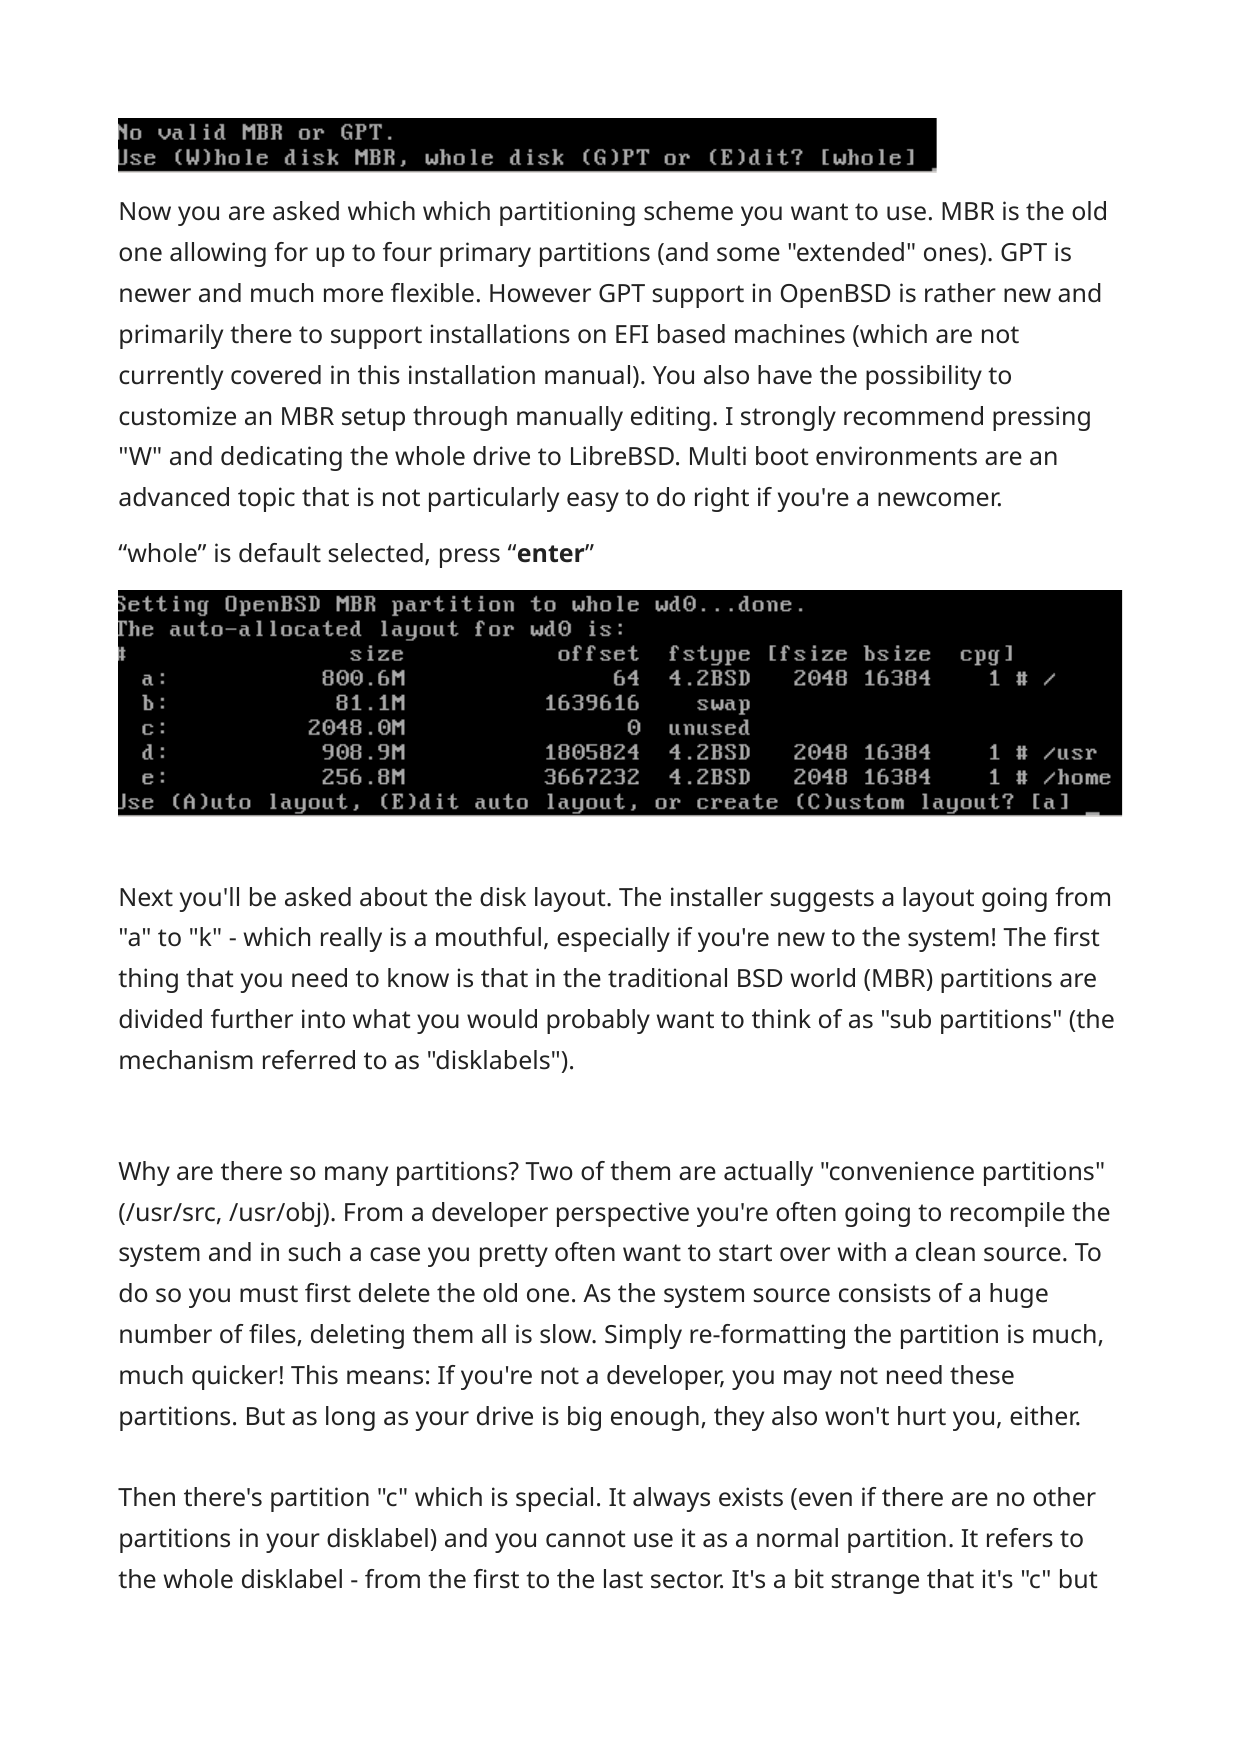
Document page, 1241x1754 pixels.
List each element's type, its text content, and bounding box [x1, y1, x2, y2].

picture [118, 118, 937, 173]
text Next you'll be asked about the disk layout. The installer suggests a layout going from "a" to "k" - which really is a mouthful, especially if you're new to the system! The first thing that you need to know is that in the traditional BSD world (MBR) partitions are divided further into what you would probably want to think of as "sub partitions" (the mechanism referred to as "disklabels"). [118, 879, 1122, 1077]
text “whole” is default selected, press “enter” [118, 535, 1122, 569]
text Now you are asked which which partitioning scheme you want to use. MBR is the old one allowing for up to four primary partitions (and some "extended" ones). GPT is newer and much more flexible. However GPT support in OpenBSD is rather new and primarily there to support installations on EFI based machines (which are not currently covered in this installation manual). You also have the possibility to customize an MBR setup through manually editing. I strongly recommend pressing "W" and dedicating the whole drive to LibreBSD. Multi boot environments are an advanced topic that is not particularly easy to do right if you're a newcomer. [118, 194, 1122, 514]
text Why are there so many partitions? Two of them are actually "convenience partitions" (/usr/src, /usr/obj). From a developer perspective you're often going to recompile the system and in such a case you pretty often want to start over with a clean source. To do so you must first delete the old one. As the system source consists of a huge number of files, deleting them all is slow. Simply re-formatting the partition is much, much quicker! This means: If you're not a developer, you may not need these partitions. But as long as your drive is big enough, they also won't hurt you, either. Then there's partition "c" which is special. It always exists (even if there are no other partitions in your disklabel) and you cannot use it as a normal partition. It refers to the whole disklabel - from the first to the last sector. It's a bit strange that it's "c" but [118, 1153, 1122, 1596]
picture [118, 590, 1123, 817]
